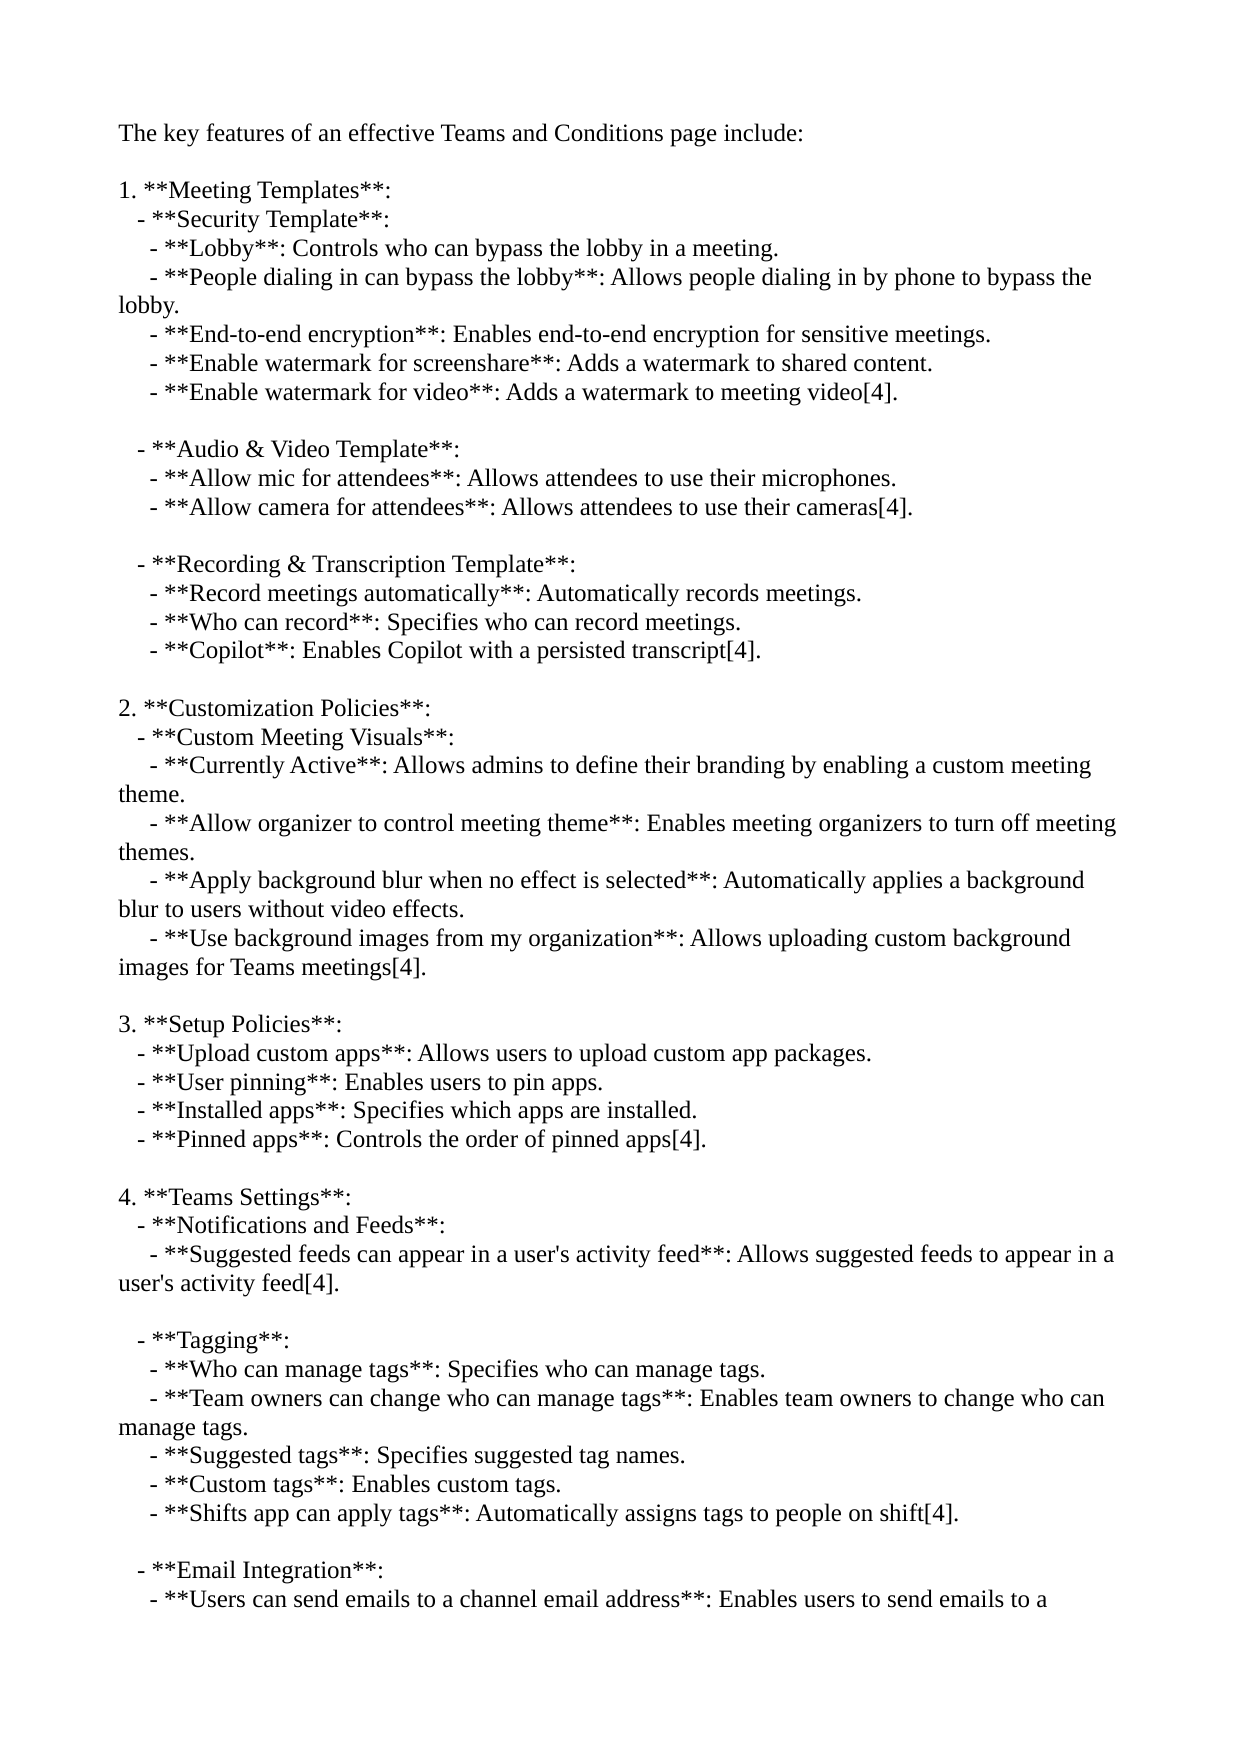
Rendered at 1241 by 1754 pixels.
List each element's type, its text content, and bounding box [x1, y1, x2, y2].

text The key features of an effective Teams and Conditions page include: 1. **Meeting Templates**: - **Security Template**: - **Lobby**: Controls who can bypass the lobby in a meeting. - **People dialing in can bypass the lobby**: Allows people dialing in by phone to bypass the lobby. - **End-to-end encryption**: Enables end-to-end encryption for sensitive meetings. - **Enable watermark for screenshare**: Adds a watermark to shared content. - **Enable watermark for video**: Adds a watermark to meeting video[4]. - **Audio & Video Template**: - **Allow mic for attendees**: Allows attendees to use their microphones. - **Allow camera for attendees**: Allows attendees to use their cameras[4]. - **Recording & Transcription Template**: - **Record meetings automatically**: Automatically records meetings. - **Who can record**: Specifies who can record meetings. - **Copilot**: Enables Copilot with a persisted transcript[4]. 2. **Customization Policies**: - **Custom Meeting Visuals**: - **Currently Active**: Allows admins to define their branding by enabling a custom meeting theme. - **Allow organizer to control meeting theme**: Enables meeting organizers to turn off meeting themes. - **Apply background blur when no effect is selected**: Automatically applies a background blur to users without video effects. - **Use background images from my organization**: Allows uploading custom background images for Teams meetings[4]. 3. **Setup Policies**: - **Upload custom apps**: Allows users to upload custom app packages. - **User pinning**: Enables users to pin apps. - **Installed apps**: Specifies which apps are installed. - **Pinned apps**: Controls the order of pinned apps[4]. 4. **Teams Settings**: - **Notifications and Feeds**: - **Suggested feeds can appear in a user's activity feed**: Allows suggested feeds to appear in a user's activity feed[4]. - **Tagging**: - **Who can manage tags**: Specifies who can manage tags. - **Team owners can change who can manage tags**: Enables team owners to change who can manage tags. - **Suggested tags**: Specifies suggested tag names. - **Custom tags**: Enables custom tags. - **Shifts app can apply tags**: Automatically assigns tags to people on shift[4]. - **Email Integration**: - **Users can send emails to a channel email address**: Enables users to send emails to a [118, 118, 1122, 1613]
